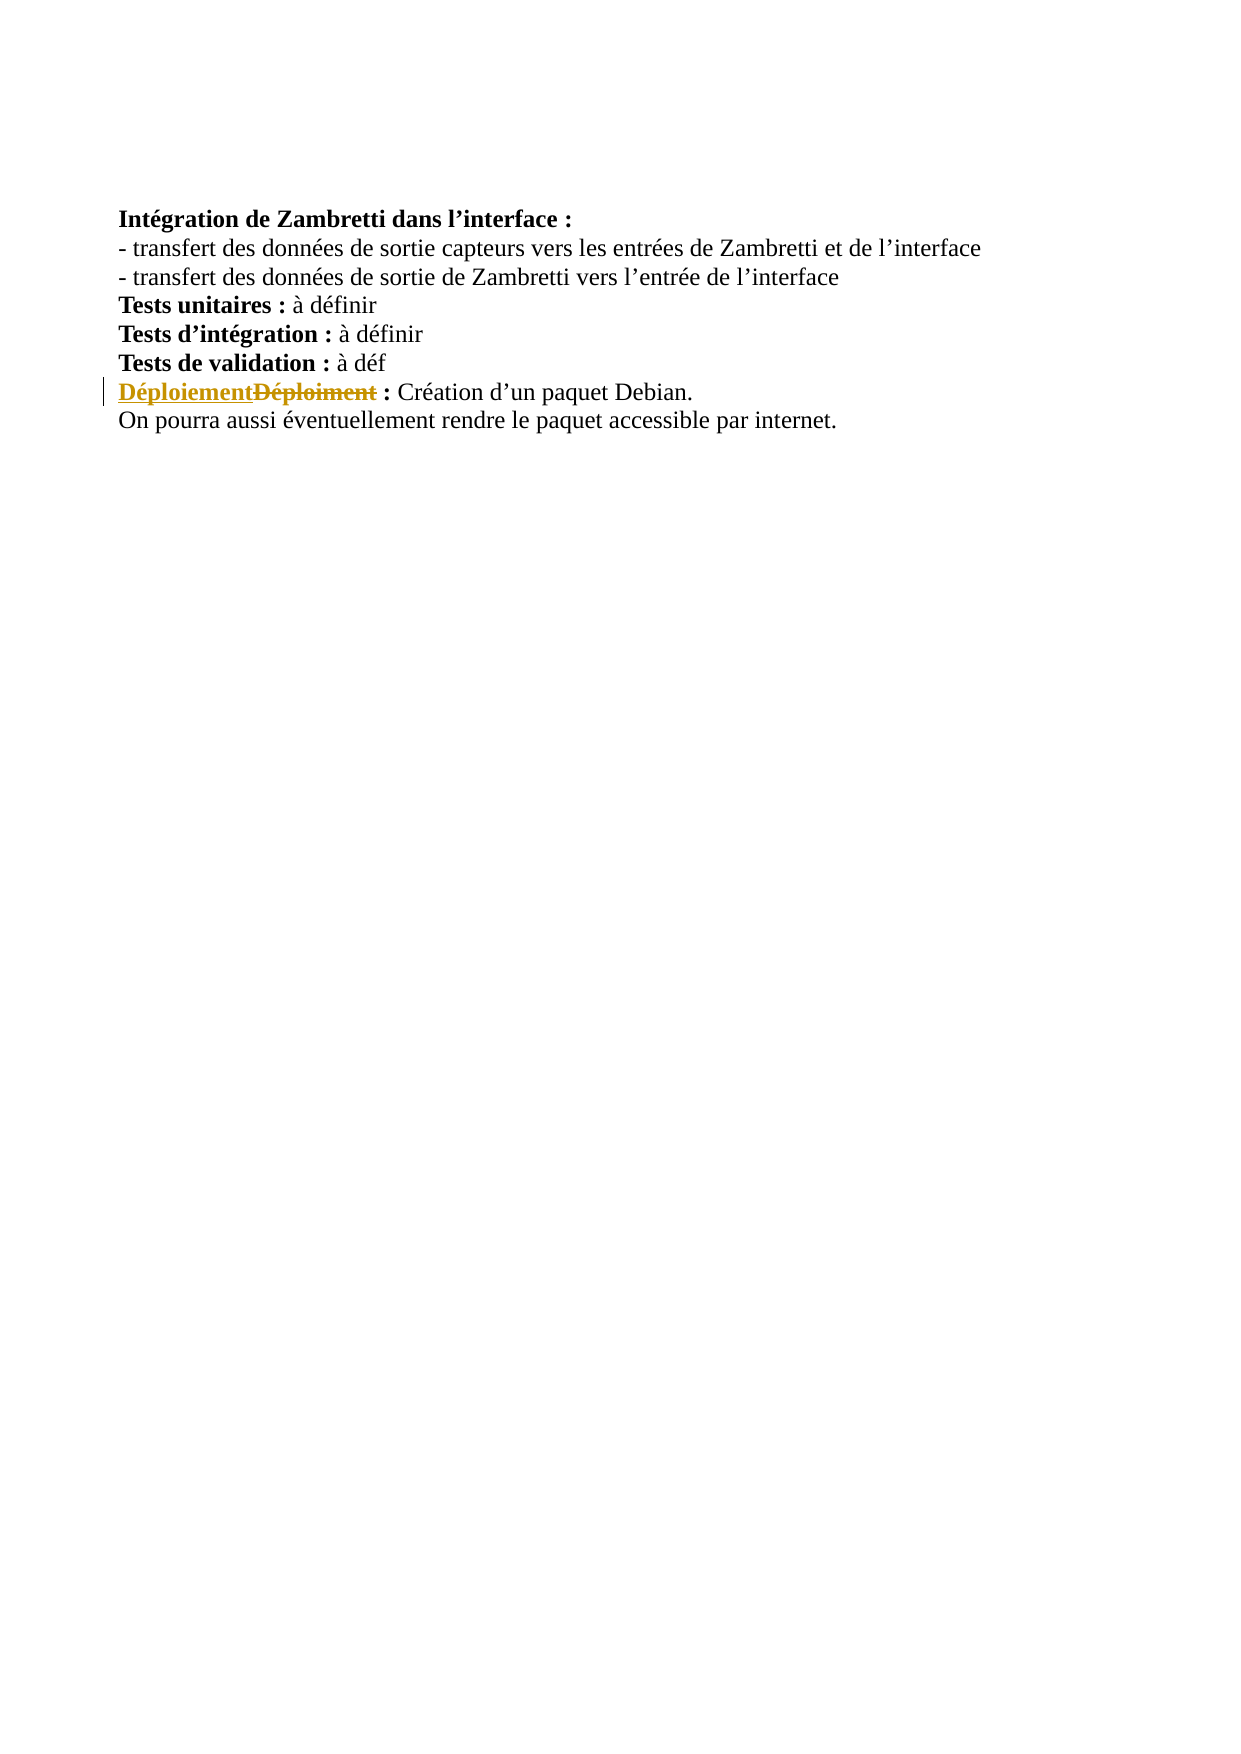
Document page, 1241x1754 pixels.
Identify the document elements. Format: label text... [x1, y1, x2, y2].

text - transfert des données de sortie de Zambretti vers l’entrée de l’interface [118, 262, 1122, 291]
text Tests unitaires : à définir [118, 291, 1122, 319]
text On pourra aussi éventuellement rendre le paquet accessible par internet. [118, 406, 1122, 434]
text Intégration de Zambretti dans l’interface : [118, 204, 1122, 233]
text Tests d’intégration : à définir [118, 319, 1122, 348]
text - transfert des données de sortie capteurs vers les entrées de Zambretti et de l’interface [118, 233, 1122, 262]
text Déploiement : Création d’un paquet Debian. [118, 377, 1122, 406]
text Tests de validation : à déf [118, 348, 1122, 377]
